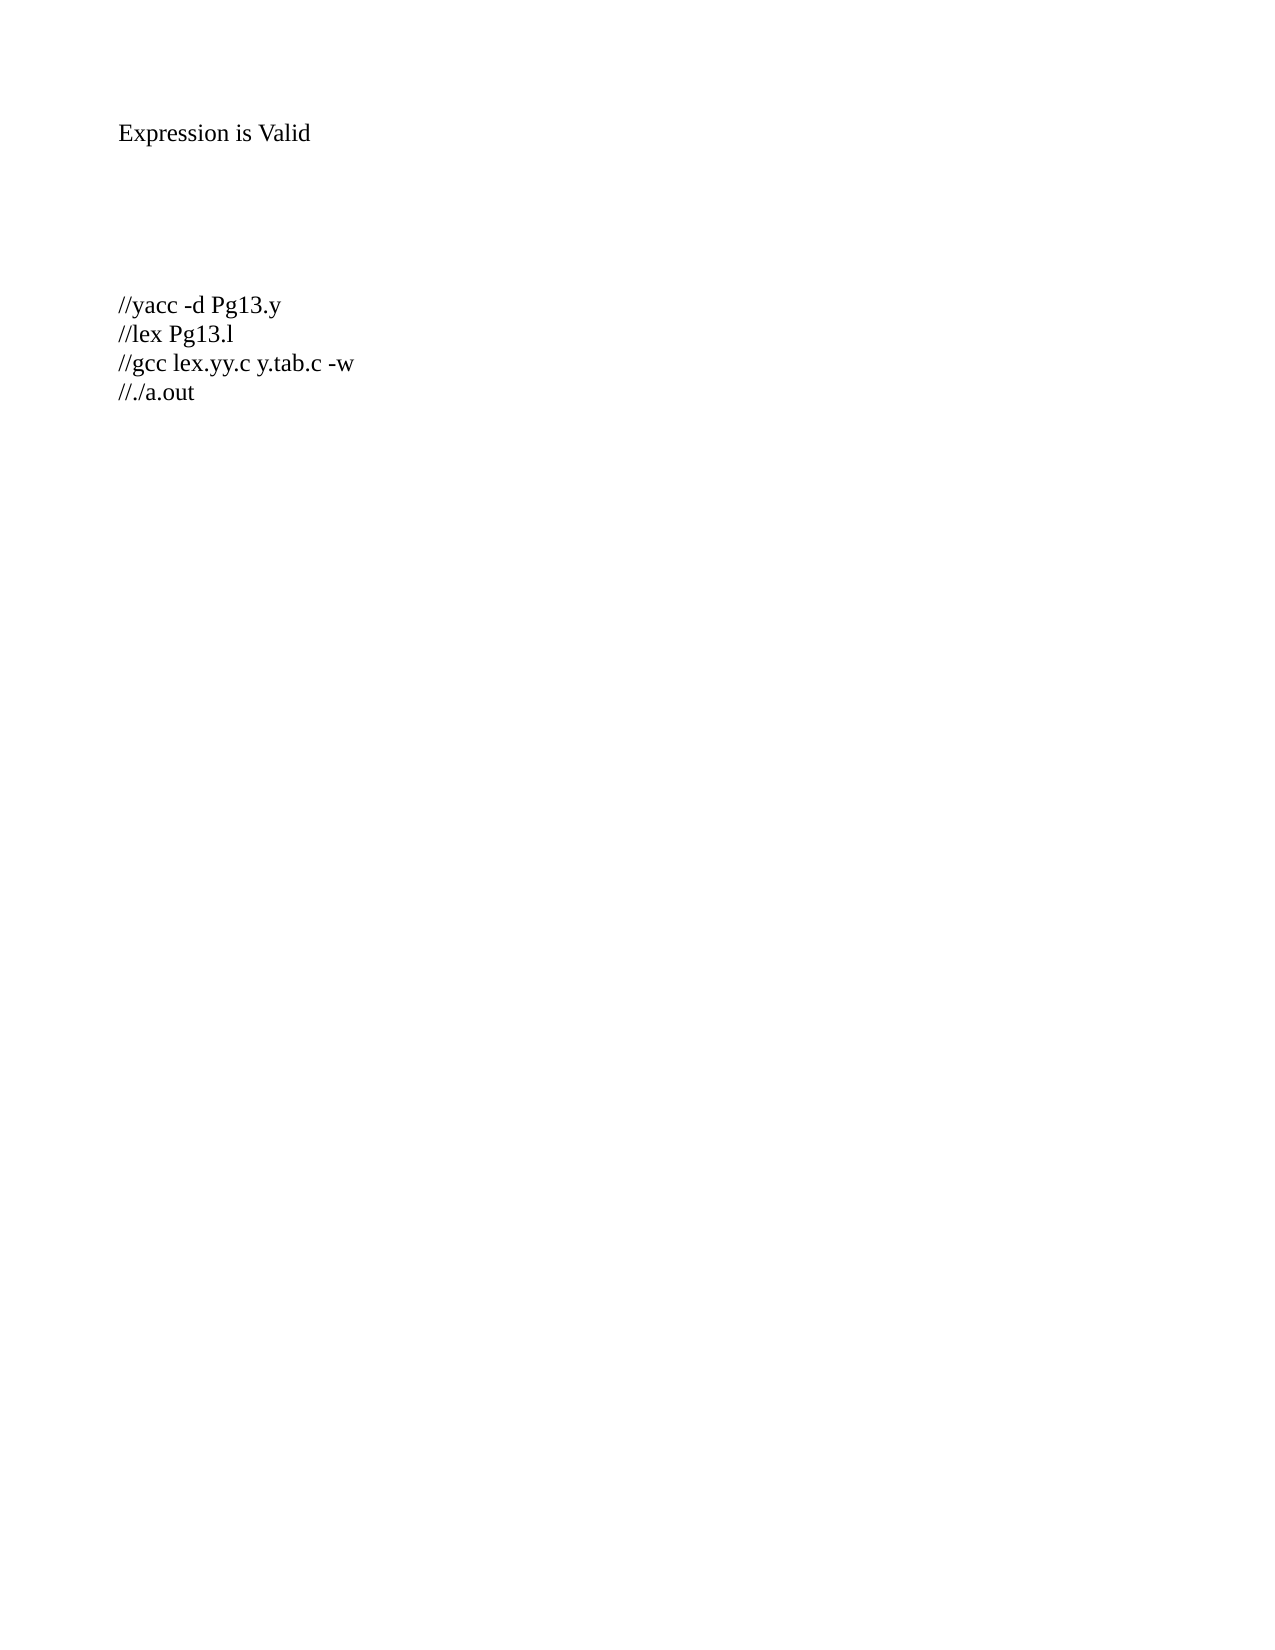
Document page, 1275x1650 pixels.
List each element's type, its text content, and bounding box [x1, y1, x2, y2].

text Expression is Valid [118, 118, 1157, 147]
text //lex Pg13.l [118, 319, 1157, 348]
text //gcc lex.yy.c y.tab.c -w [118, 348, 1157, 377]
text //./a.out [118, 377, 1157, 406]
text //yacc -d Pg13.y [118, 291, 1157, 319]
